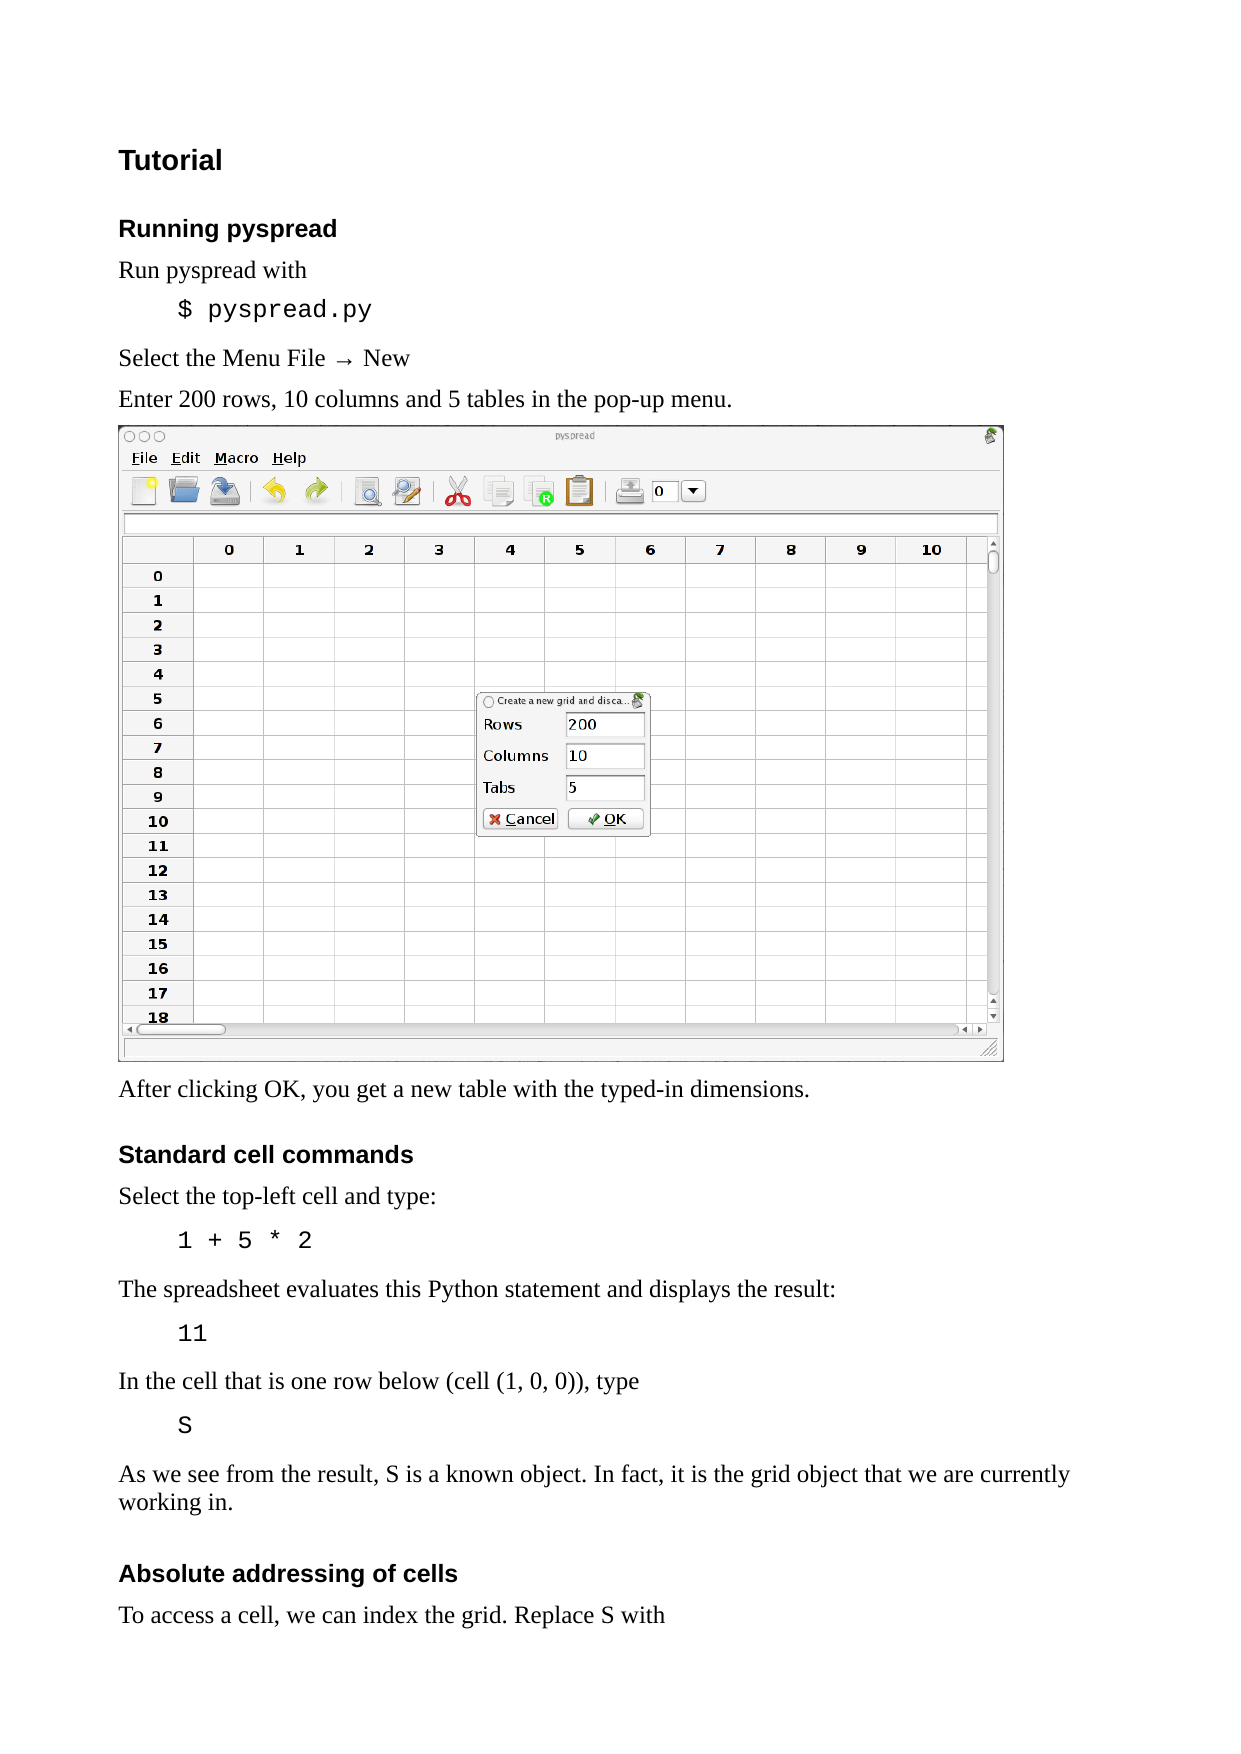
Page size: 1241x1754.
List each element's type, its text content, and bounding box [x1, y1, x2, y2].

text Run pyspread with [118, 255, 1122, 284]
text S [177, 1413, 1122, 1441]
text In the cell that is one row below (cell (1, 0, 0)), type [118, 1366, 1122, 1395]
text The spreadsheet evaluates this Python statement and displays the result: [118, 1274, 1122, 1302]
text Select the top-left cell and type: [118, 1181, 1122, 1210]
text Select the Menu File → New [118, 343, 1122, 371]
text To access a cell, we can index the grid. Replace S with [118, 1600, 1122, 1629]
text After clicking OK, you get a new table with the typed-in dimensions. [118, 1074, 1122, 1102]
text 11 [177, 1320, 1122, 1348]
text 1 + 5 * 2 [177, 1228, 1122, 1256]
subtitle Running pyspread [118, 214, 1122, 243]
subtitle Absolute addressing of cells [118, 1559, 1122, 1588]
text Enter 200 rows, 10 columns and 5 tables in the pop-up menu. [118, 384, 1122, 413]
subtitle Standard cell commands [118, 1140, 1122, 1169]
subtitle Tutorial [118, 143, 1122, 177]
picture [118, 425, 1004, 1062]
text As we see from the result, S is a known object. In fact, it is the grid object that we are currently working in. [118, 1459, 1122, 1516]
text $ pyspread.py [177, 297, 1122, 325]
